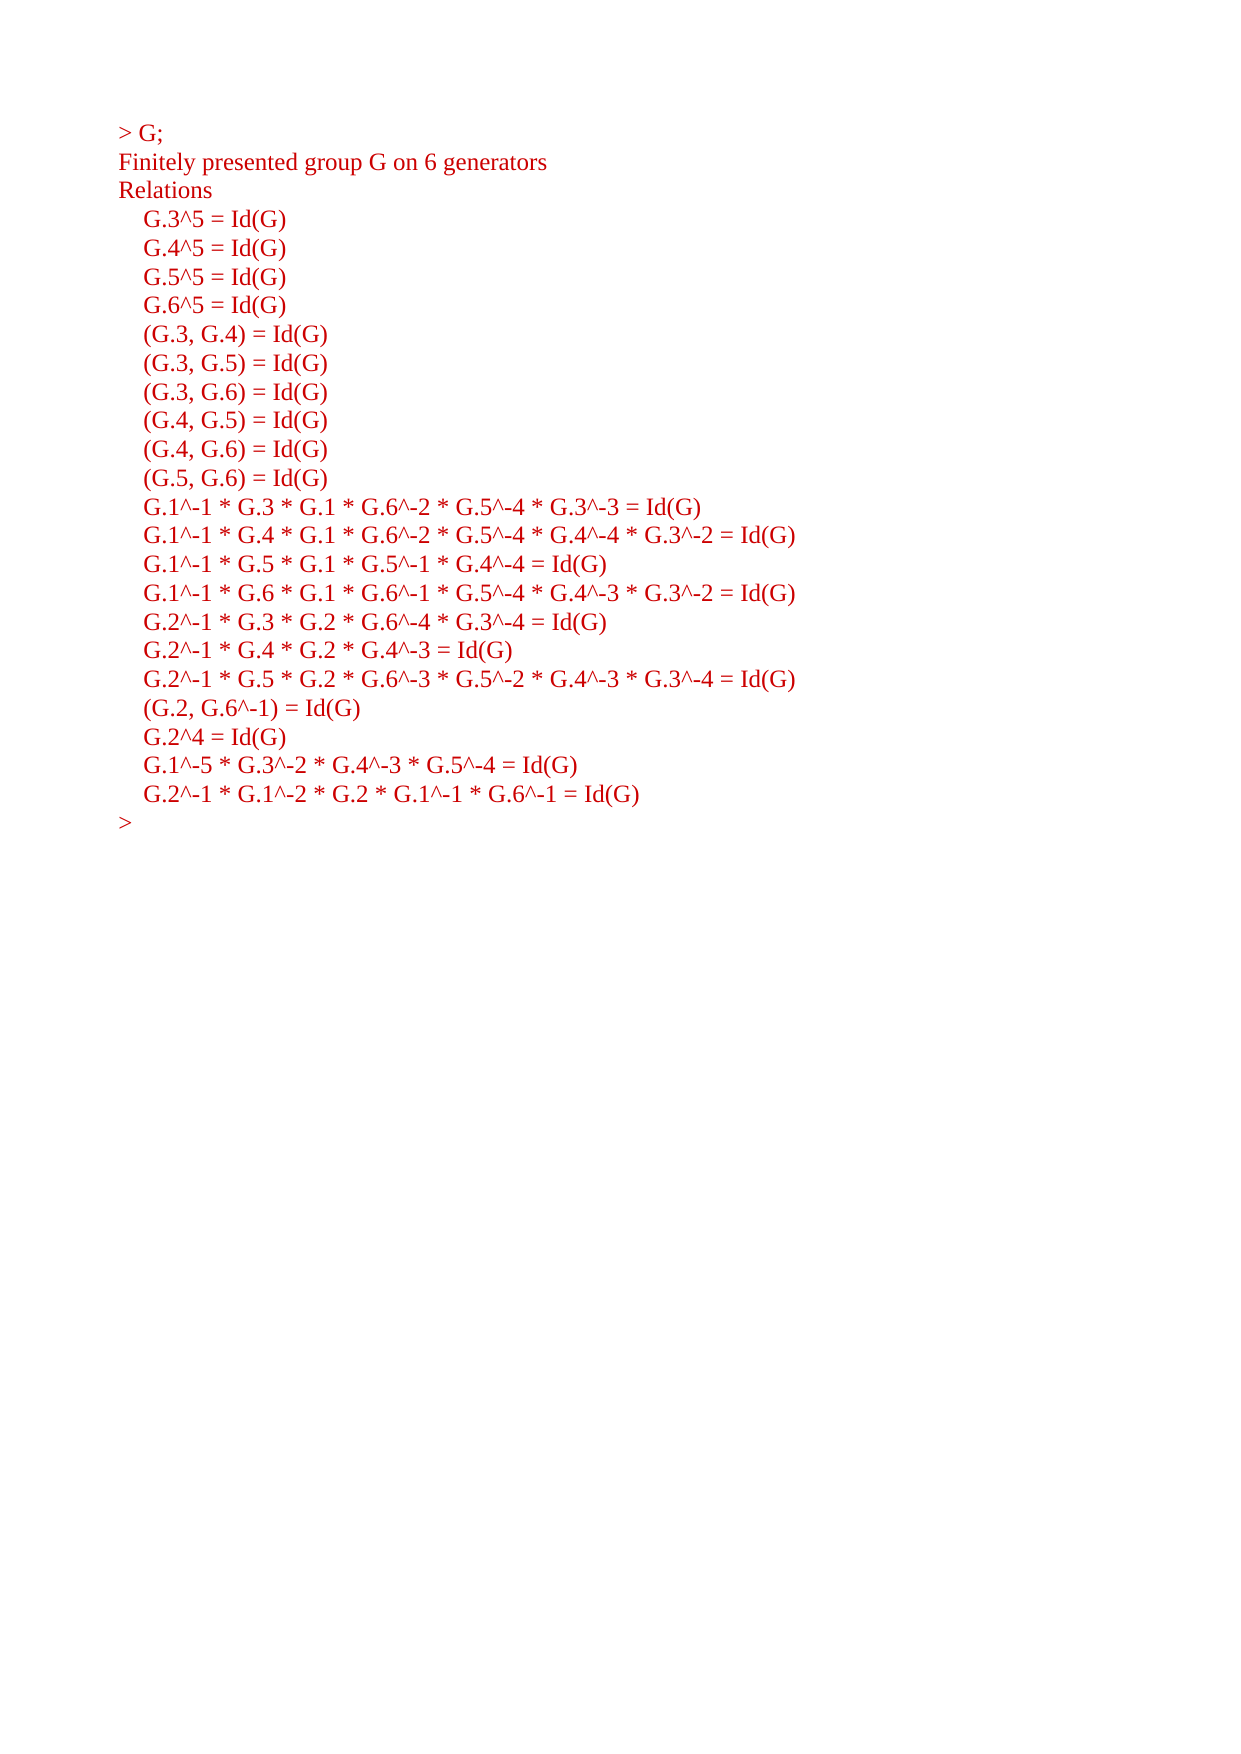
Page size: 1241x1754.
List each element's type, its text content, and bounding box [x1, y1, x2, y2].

text G.2^-1 * G.3 * G.2 * G.6^-4 * G.3^-4 = Id(G) [118, 607, 1122, 636]
text Relations [118, 176, 1122, 204]
text (G.4, G.6) = Id(G) [118, 434, 1122, 463]
text G.2^-1 * G.1^-2 * G.2 * G.1^-1 * G.6^-1 = Id(G) [118, 779, 1122, 808]
text > G; [118, 118, 1122, 147]
text G.1^-1 * G.6 * G.1 * G.6^-1 * G.5^-4 * G.4^-3 * G.3^-2 = Id(G) [118, 578, 1122, 607]
text (G.2, G.6^-1) = Id(G) [118, 693, 1122, 722]
text (G.3, G.6) = Id(G) [118, 377, 1122, 406]
text G.5^5 = Id(G) [118, 262, 1122, 291]
text (G.3, G.4) = Id(G) [118, 319, 1122, 348]
text G.1^-1 * G.5 * G.1 * G.5^-1 * G.4^-4 = Id(G) [118, 549, 1122, 578]
text G.2^4 = Id(G) [118, 722, 1122, 751]
text G.1^-1 * G.3 * G.1 * G.6^-2 * G.5^-4 * G.3^-3 = Id(G) [118, 492, 1122, 521]
text Finitely presented group G on 6 generators [118, 147, 1122, 176]
text G.1^-1 * G.4 * G.1 * G.6^-2 * G.5^-4 * G.4^-4 * G.3^-2 = Id(G) [118, 521, 1122, 549]
text G.1^-5 * G.3^-2 * G.4^-3 * G.5^-4 = Id(G) [118, 751, 1122, 779]
text G.2^-1 * G.4 * G.2 * G.4^-3 = Id(G) [118, 636, 1122, 664]
text > [118, 808, 1122, 837]
text G.6^5 = Id(G) [118, 291, 1122, 319]
text (G.5, G.6) = Id(G) [118, 463, 1122, 492]
text G.2^-1 * G.5 * G.2 * G.6^-3 * G.5^-2 * G.4^-3 * G.3^-4 = Id(G) [118, 664, 1122, 693]
text (G.4, G.5) = Id(G) [118, 406, 1122, 434]
text G.4^5 = Id(G) [118, 233, 1122, 262]
text G.3^5 = Id(G) [118, 204, 1122, 233]
text (G.3, G.5) = Id(G) [118, 348, 1122, 377]
